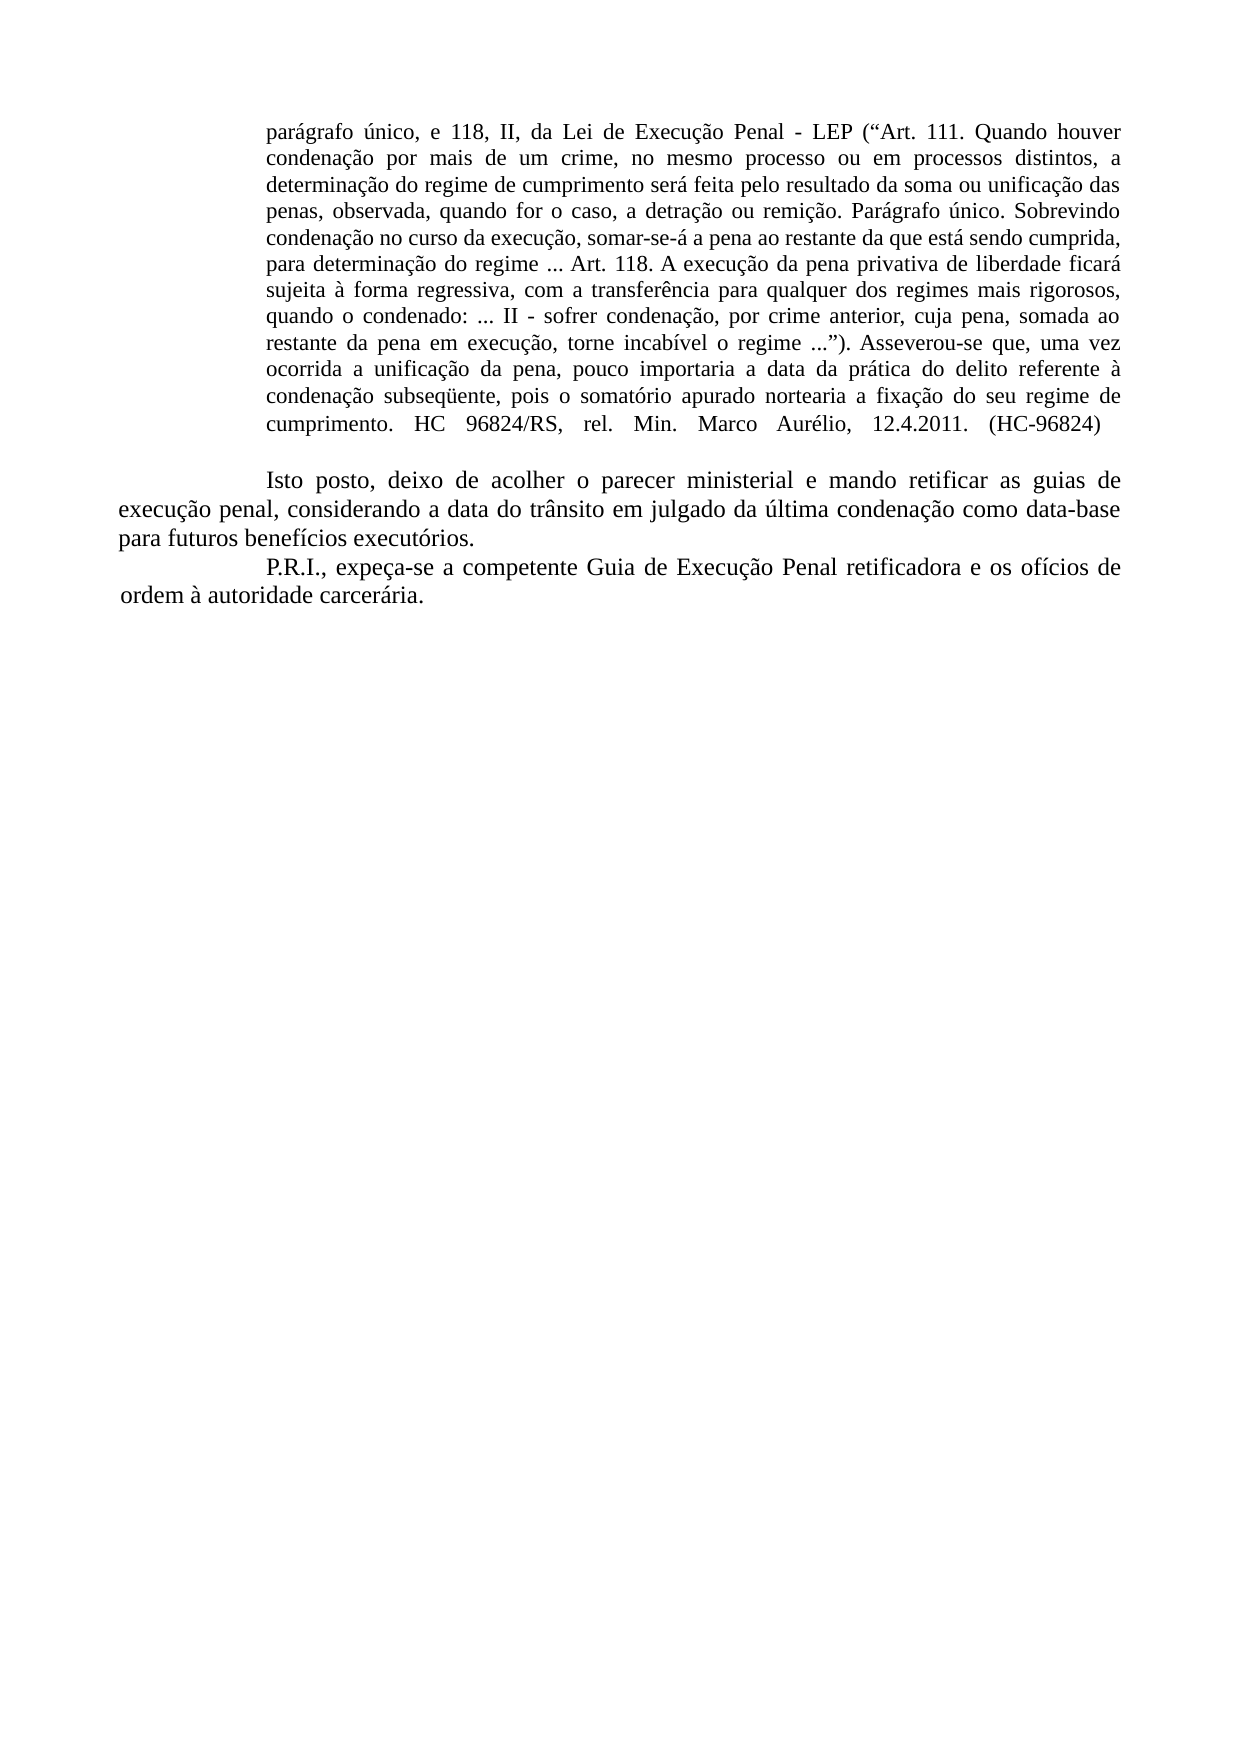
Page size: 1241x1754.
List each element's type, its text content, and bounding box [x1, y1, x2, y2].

text parágrafo único, e 118, II, da Lei de Execução Penal - LEP (“Art. 111. Quando houver condenação por mais de um crime, no mesmo processo ou em processos distintos, a determinação do regime de cumprimento será feita pelo resultado da soma ou unificação das penas, observada, quando for o caso, a detração ou remição. Parágrafo único. Sobrevindo condenação no curso da execução, somar-se-á a pena ao restante da que está sendo cumprida, para determinação do regime ... Art. 118. A execução da pena privativa de liberdade ficará sujeita à forma regressiva, com a transferência para qualquer dos regimes mais rigorosos, quando o condenado: ... II - sofrer condenação, por crime anterior, cuja pena, somada ao restante da pena em execução, torne incabível o regime ...”). Asseverou-se que, uma vez ocorrida a unificação da pena, pouco importaria a data da prática do delito referente à condenação subseqüente, pois o somatório apurado nortearia a fixação do seu regime de cumprimento. HC 96824/RS, rel. Min. Marco Aurélio, 12.4.2011. (HC-96824) [266, 118, 1122, 466]
text Isto posto, deixo de acolher o parecer ministerial e mando retificar as guias de execução penal, considerando a data do trânsito em julgado da última condenação como data-base para futuros benefícios executórios. [118, 466, 1122, 552]
text P.R.I., expeça-se a competente Guia de Execução Penal retificadora e os ofícios de ordem à autoridade carcerária. [120, 552, 1122, 609]
